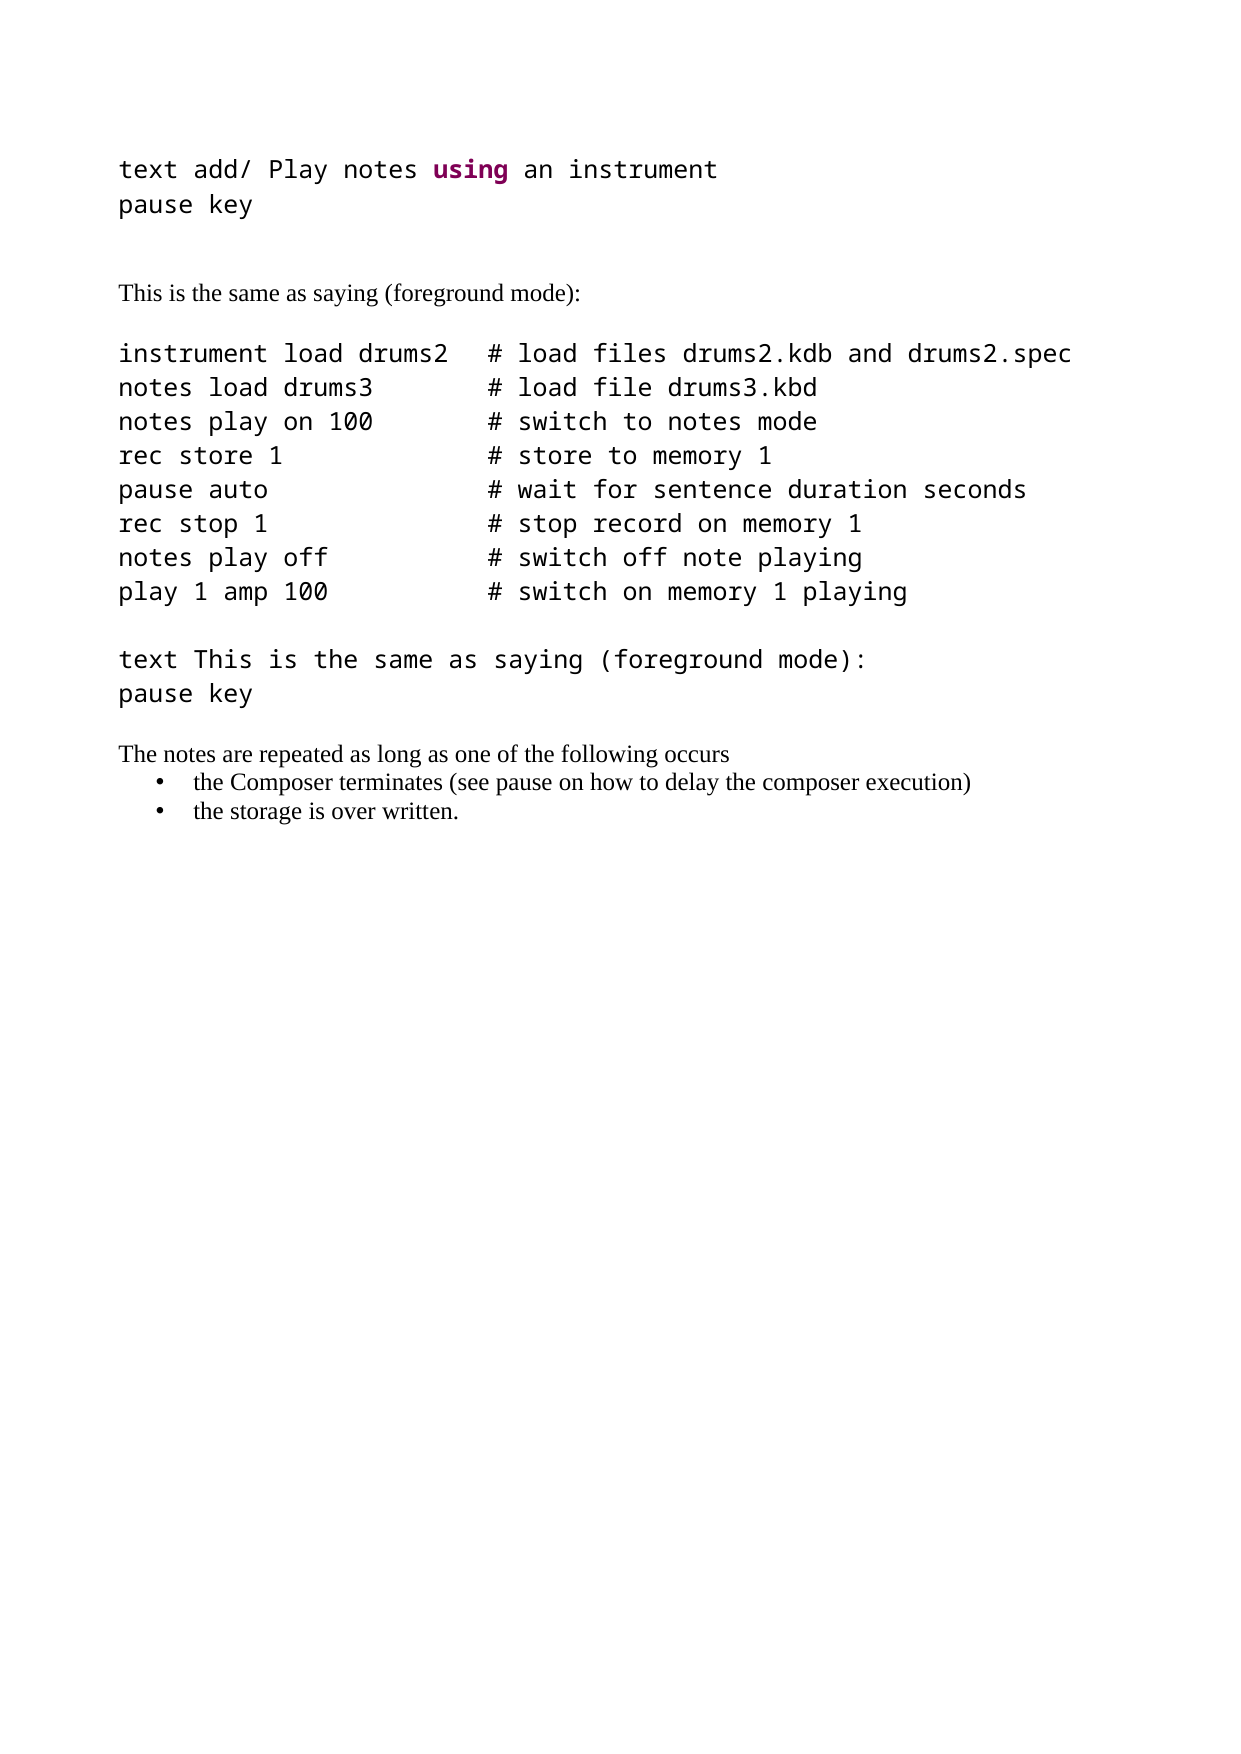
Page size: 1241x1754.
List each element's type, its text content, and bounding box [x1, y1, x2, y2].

text text This is the same as saying (foreground mode): [118, 642, 1122, 676]
text pause auto # wait for sentence duration seconds [118, 472, 1122, 506]
text play 1 amp 100 # switch on memory 1 playing [118, 574, 1122, 608]
list the Composer terminates (see pause on how to delay the composer execution) [156, 767, 1122, 796]
text notes play off # switch off note playing [118, 540, 1122, 574]
text rec stop 1 # stop record on memory 1 [118, 506, 1122, 540]
text notes play on 100 # switch to notes mode [118, 403, 1122, 437]
text instrument load drums2 # load files drums2.kdb and drums2.spec [118, 335, 1122, 369]
text This is the same as saying (foreground mode): [118, 278, 1122, 307]
list the storage is over written. [156, 796, 1122, 825]
text text add/ Play notes using an instrument [118, 152, 1122, 186]
text The notes are repeated as long as one of the following occurs [118, 739, 1122, 767]
text rec store 1 # store to memory 1 [118, 437, 1122, 472]
text pause key [118, 676, 1122, 710]
text notes load drums3 # load file drums3.kbd [118, 369, 1122, 403]
text pause key [118, 186, 1122, 220]
